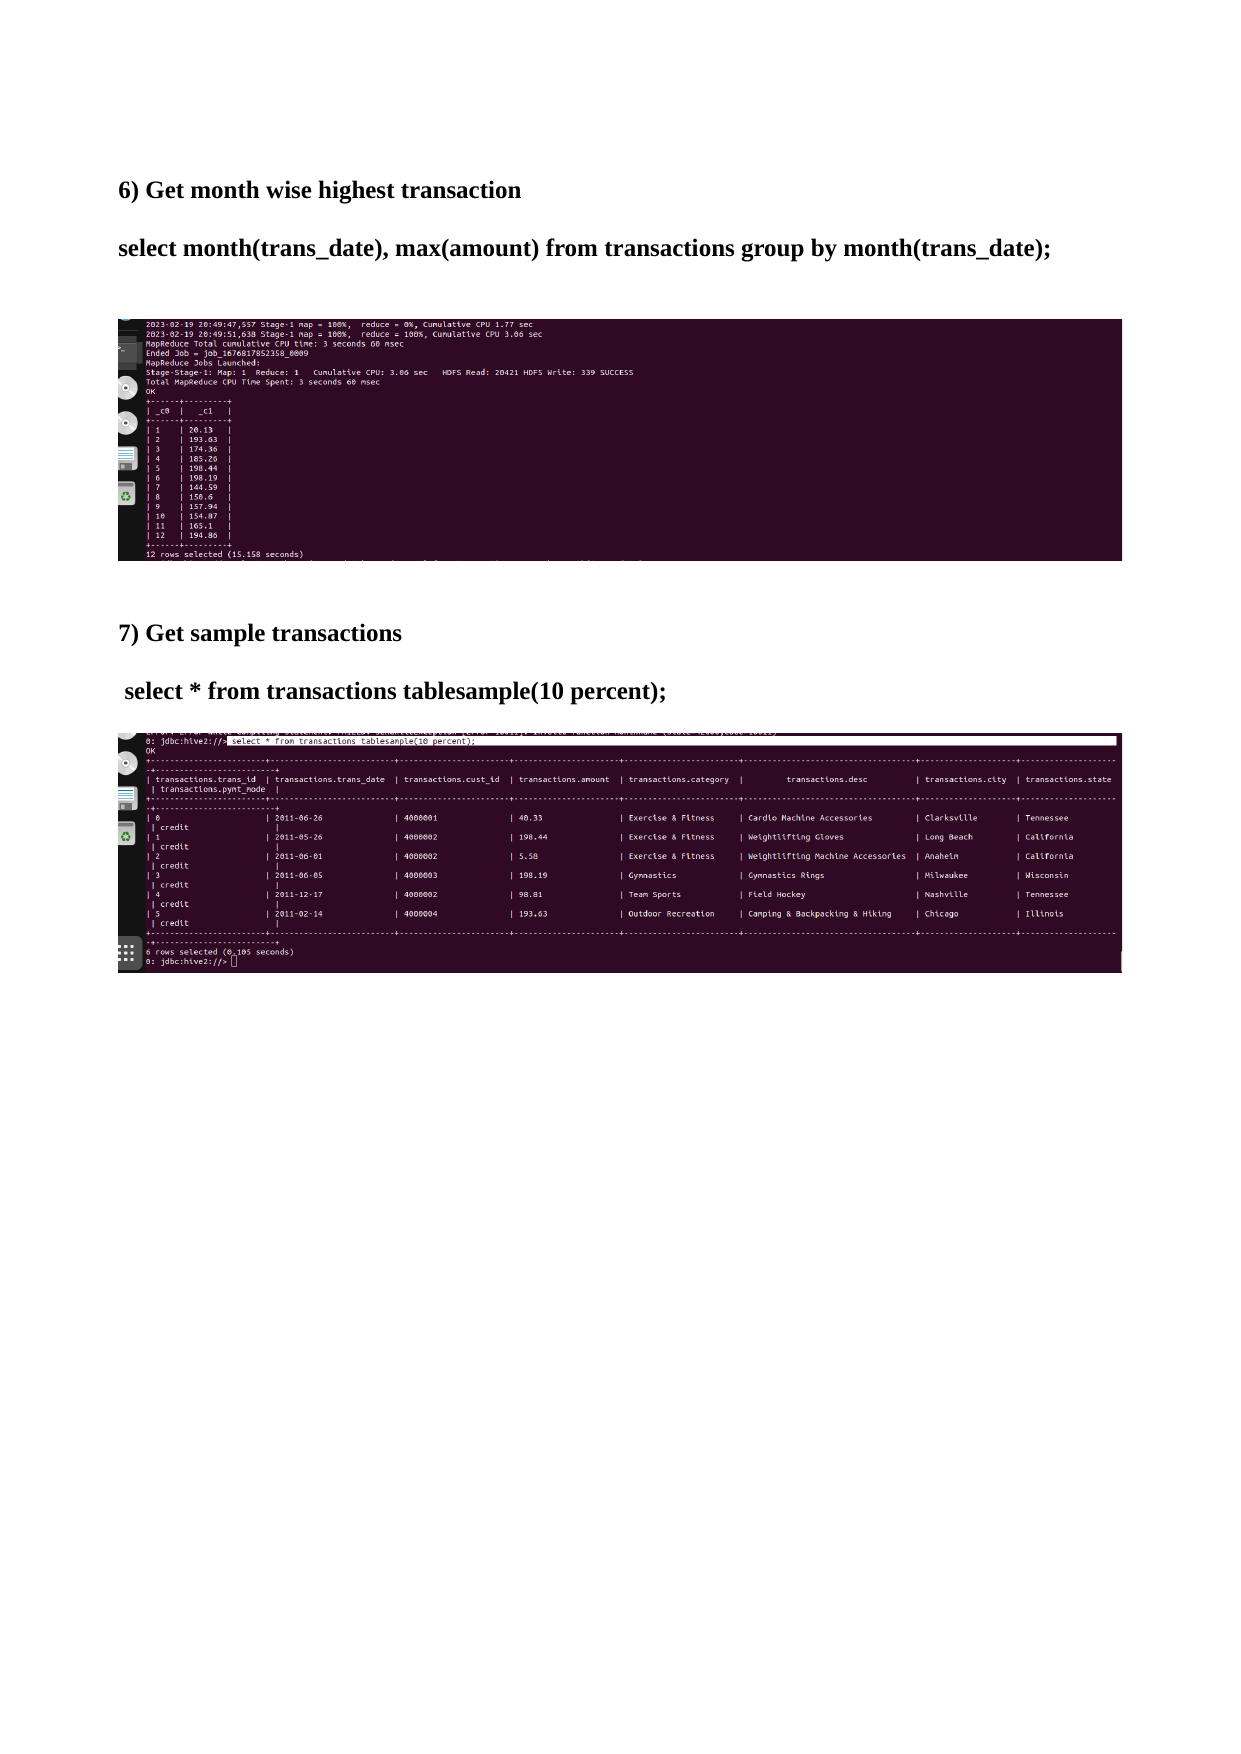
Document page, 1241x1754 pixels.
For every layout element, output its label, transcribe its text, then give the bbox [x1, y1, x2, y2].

picture [118, 733, 1123, 973]
text select month(trans_date), max(amount) from transactions group by month(trans_date); [118, 233, 1122, 262]
text select * from transactions tablesample(10 percent); [118, 676, 1122, 704]
text 6) Get month wise highest transaction [118, 176, 1122, 204]
picture [118, 319, 1123, 561]
text 7) Get sample transactions [118, 618, 1122, 647]
